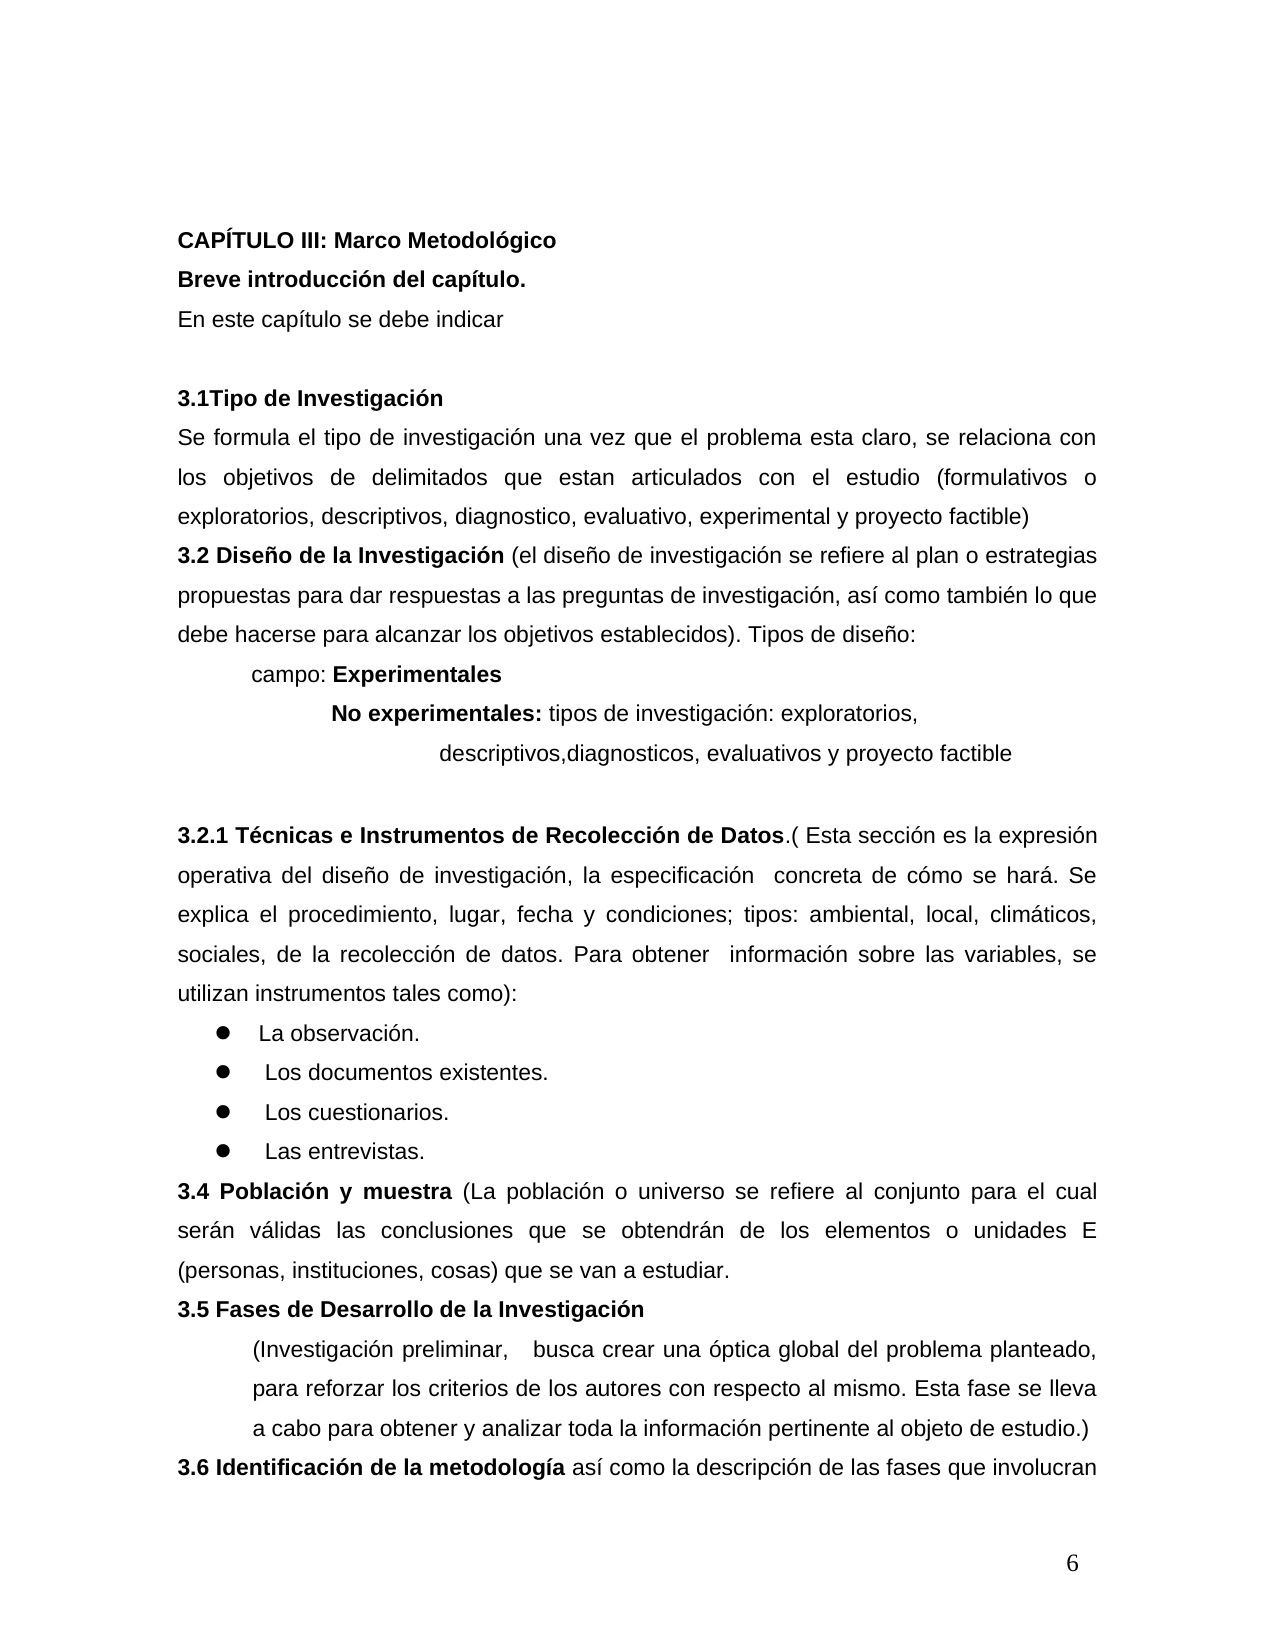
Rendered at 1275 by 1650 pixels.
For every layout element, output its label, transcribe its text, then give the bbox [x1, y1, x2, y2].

list Los cuestionarios. [214, 1099, 1098, 1125]
text Se formula el tipo de investigación una vez que el problema esta claro, se relaciona con los objetivos de delimitados que estan articulados con el estudio (formulativos o exploratorios, descriptivos, diagnostico, evaluativo, experimental y proyecto factible) [177, 424, 1098, 529]
list Las entrevistas. [214, 1138, 1098, 1164]
text campo: Experimentales [177, 661, 1098, 687]
text 3.5 Fases de Desarrollo de la Investigación [177, 1296, 1098, 1322]
text 3.6 Identificación de la metodología así como la descripción de las fases que involucran [177, 1454, 1098, 1480]
text 3.4 Población y muestra (La población o universo se refiere al conjunto para el cual serán válidas las conclusiones que se obtendrán de los elementos o unidades E (personas, instituciones, cosas) que se van a estudiar. [177, 1178, 1098, 1283]
text 3.2 Diseño de la Investigación (el diseño de investigación se refiere al plan o estrategias propuestas para dar respuestas a las preguntas de investigación, así como también lo que debe hacerse para alcanzar los objetivos establecidos). Tipos de diseño: [177, 542, 1098, 648]
text 3.2.1 Técnicas e Instrumentos de Recolección de Datos.( Esta sección es la expresión operativa del diseño de investigación, la especificación concreta de cómo se hará. Se explica el procedimiento, lugar, fecha y condiciones; tipos: ambiental, local, climáticos, sociales, de la recolección de datos. Para obtener información sobre las variables, se utilizan instrumentos tales como): [177, 822, 1098, 1007]
list La observación. [214, 1020, 1098, 1046]
text CAPÍTULO III: Marco Metodológico [177, 227, 1098, 253]
text Breve introducción del capítulo. [177, 266, 1098, 292]
text En este capítulo se debe indicar [177, 306, 1098, 332]
text (Investigación preliminar, busca crear una óptica global del problema planteado, para reforzar los criterios de los autores con respecto al mismo. Esta fase se lleva a cabo para obtener y analizar toda la información pertinente al objeto de estudio.) [252, 1336, 1098, 1441]
text 3.1Tipo de Investigación [177, 384, 1098, 411]
text No experimentales: tipos de investigación: exploratorios, descriptivos,diagnosticos, evaluativos y proyecto factible [177, 700, 1098, 766]
list Los documentos existentes. [214, 1059, 1098, 1086]
